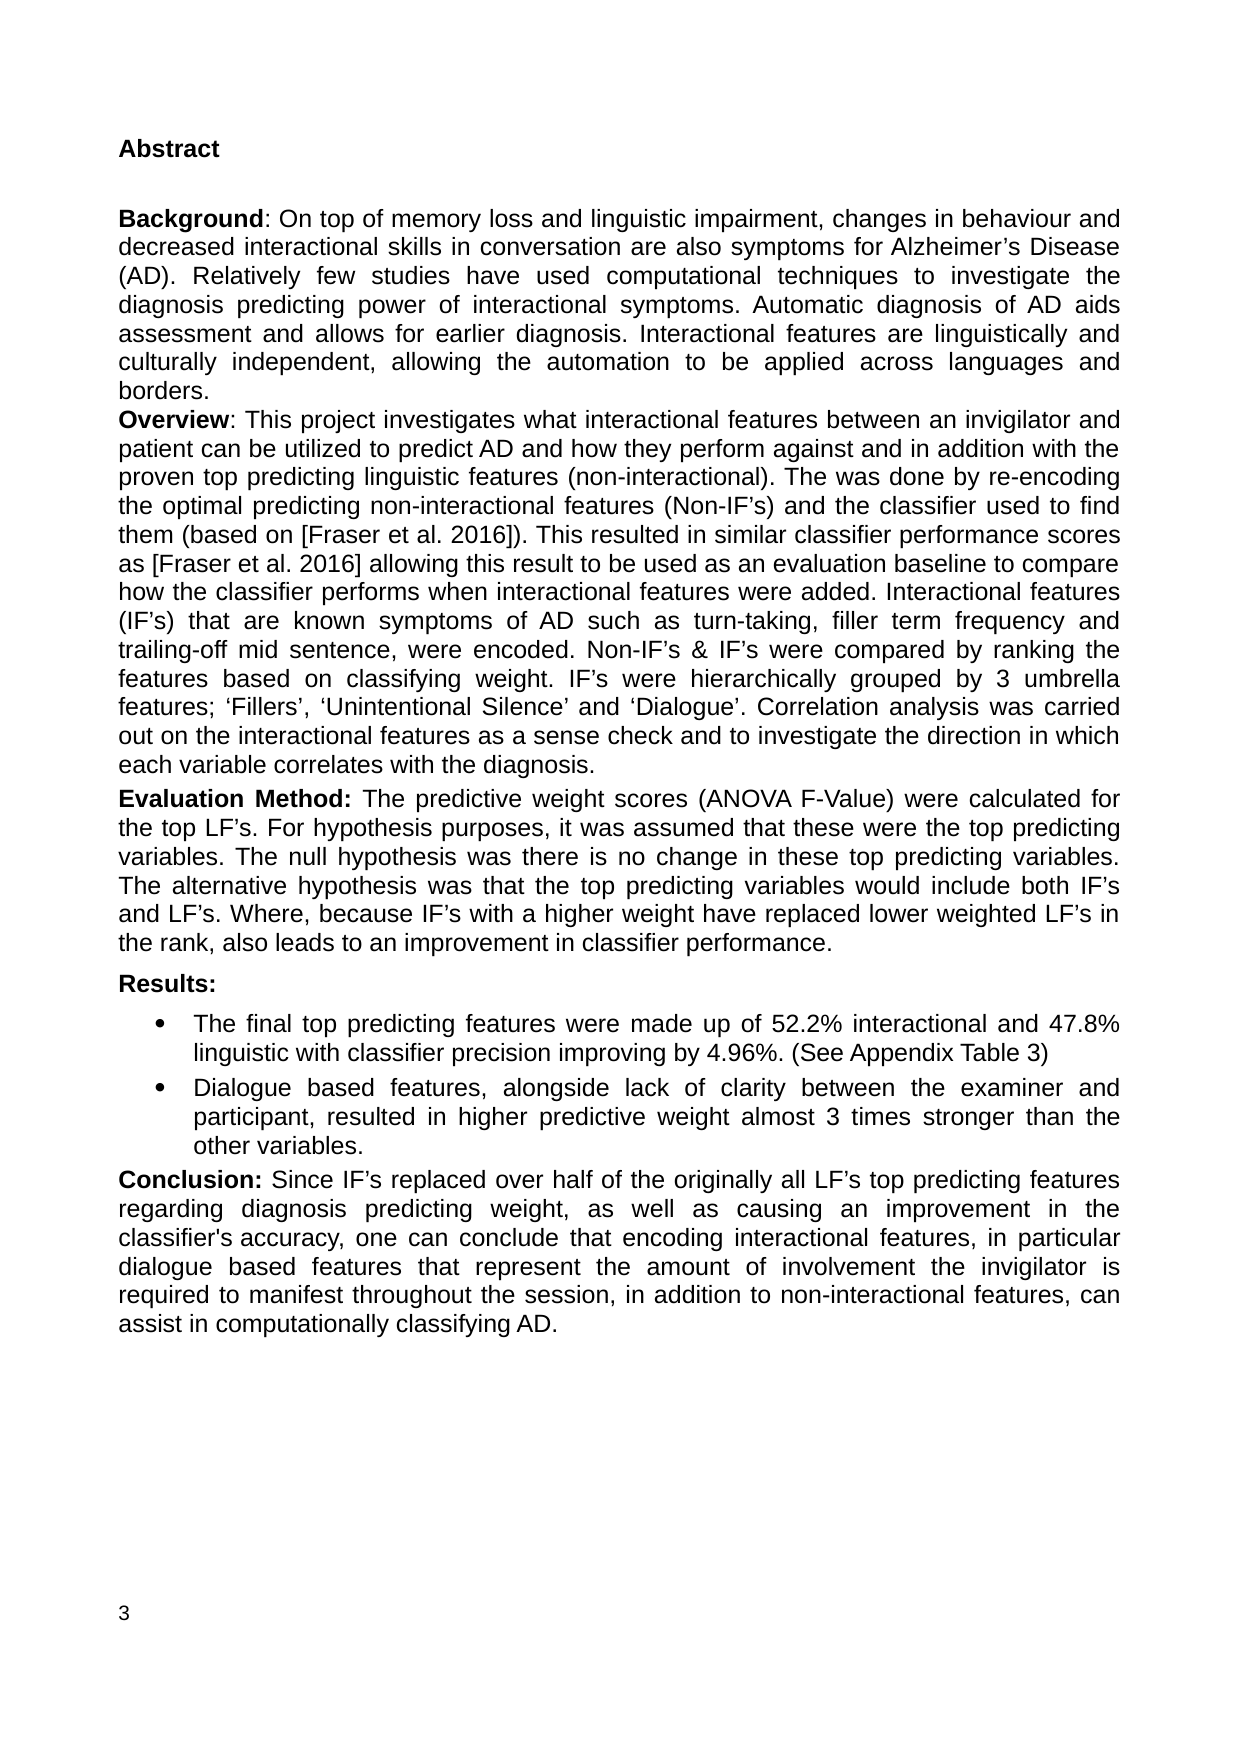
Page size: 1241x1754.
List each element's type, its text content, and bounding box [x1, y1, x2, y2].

list Dialogue based features, alongside lack of clarity between the examiner and participant, resulted in higher predictive weight almost 3 times stronger than the other variables. [156, 1073, 1122, 1159]
list The final top predicting features were made up of 52.2% interactional and 47.8% linguistic with classifier precision improving by 4.96%. (See Appendix Table 3) [156, 1009, 1122, 1067]
text Abstract [118, 133, 1122, 162]
text Evaluation Method: The predictive weight scores (ANOVA F-Value) were calculated for the top LF’s. For hypothesis purposes, it was assumed that these were the top predicting variables. The null hypothesis was there is no change in these top predicting variables. The alternative hypothesis was that the top predicting variables would include both IF’s and LF’s. Where, because IF’s with a higher weight have replaced lower weighted LF’s in the rank, also leads to an improvement in classifier performance. [118, 784, 1122, 957]
text Conclusion: Since IF’s replaced over half of the originally all LF’s top predicting features regarding diagnosis predicting weight, as well as causing an improvement in the classifier's accuracy, one can conclude that encoding interactional features, in particular dialogue based features that represent the amount of involvement the invigilator is required to manifest throughout the session, in addition to non-interactional features, can assist in computationally classifying AD. [118, 1165, 1122, 1338]
text Results: [118, 969, 1122, 998]
text Background: On top of memory loss and linguistic impairment, changes in behaviour and decreased interactional skills in conversation are also symptoms for Alzheimer’s Disease (AD). Relatively few studies have used computational techniques to investigate the diagnosis predicting power of interactional symptoms. Automatic diagnosis of AD aids assessment and allows for earlier diagnosis. Interactional features are linguistically and culturally independent, allowing the automation to be applied across languages and borders. [118, 203, 1122, 405]
text Overview: This project investigates what interactional features between an invigilator and patient can be utilized to predict AD and how they perform against and in addition with the proven top predicting linguistic features (non-interactional). The was done by re-encoding the optimal predicting non-interactional features (Non-IF’s) and the classifier used to find them (based on [Fraser et al. 2016]). This resulted in similar classifier performance scores as [Fraser et al. 2016] allowing this result to be used as an evaluation baseline to compare how the classifier performs when interactional features were added. Interactional features (IF’s) that are known symptoms of AD such as turn-taking, filler term frequency and trailing-off mid sentence, were encoded. Non-IF’s & IF’s were compared by ranking the features based on classifying weight. IF’s were hierarchically grouped by 3 umbrella features; ‘Fillers’, ‘Unintentional Silence’ and ‘Dialogue’. Correlation analysis was carried out on the interactional features as a sense check and to investigate the direction in which each variable correlates with the diagnosis. [118, 405, 1122, 778]
